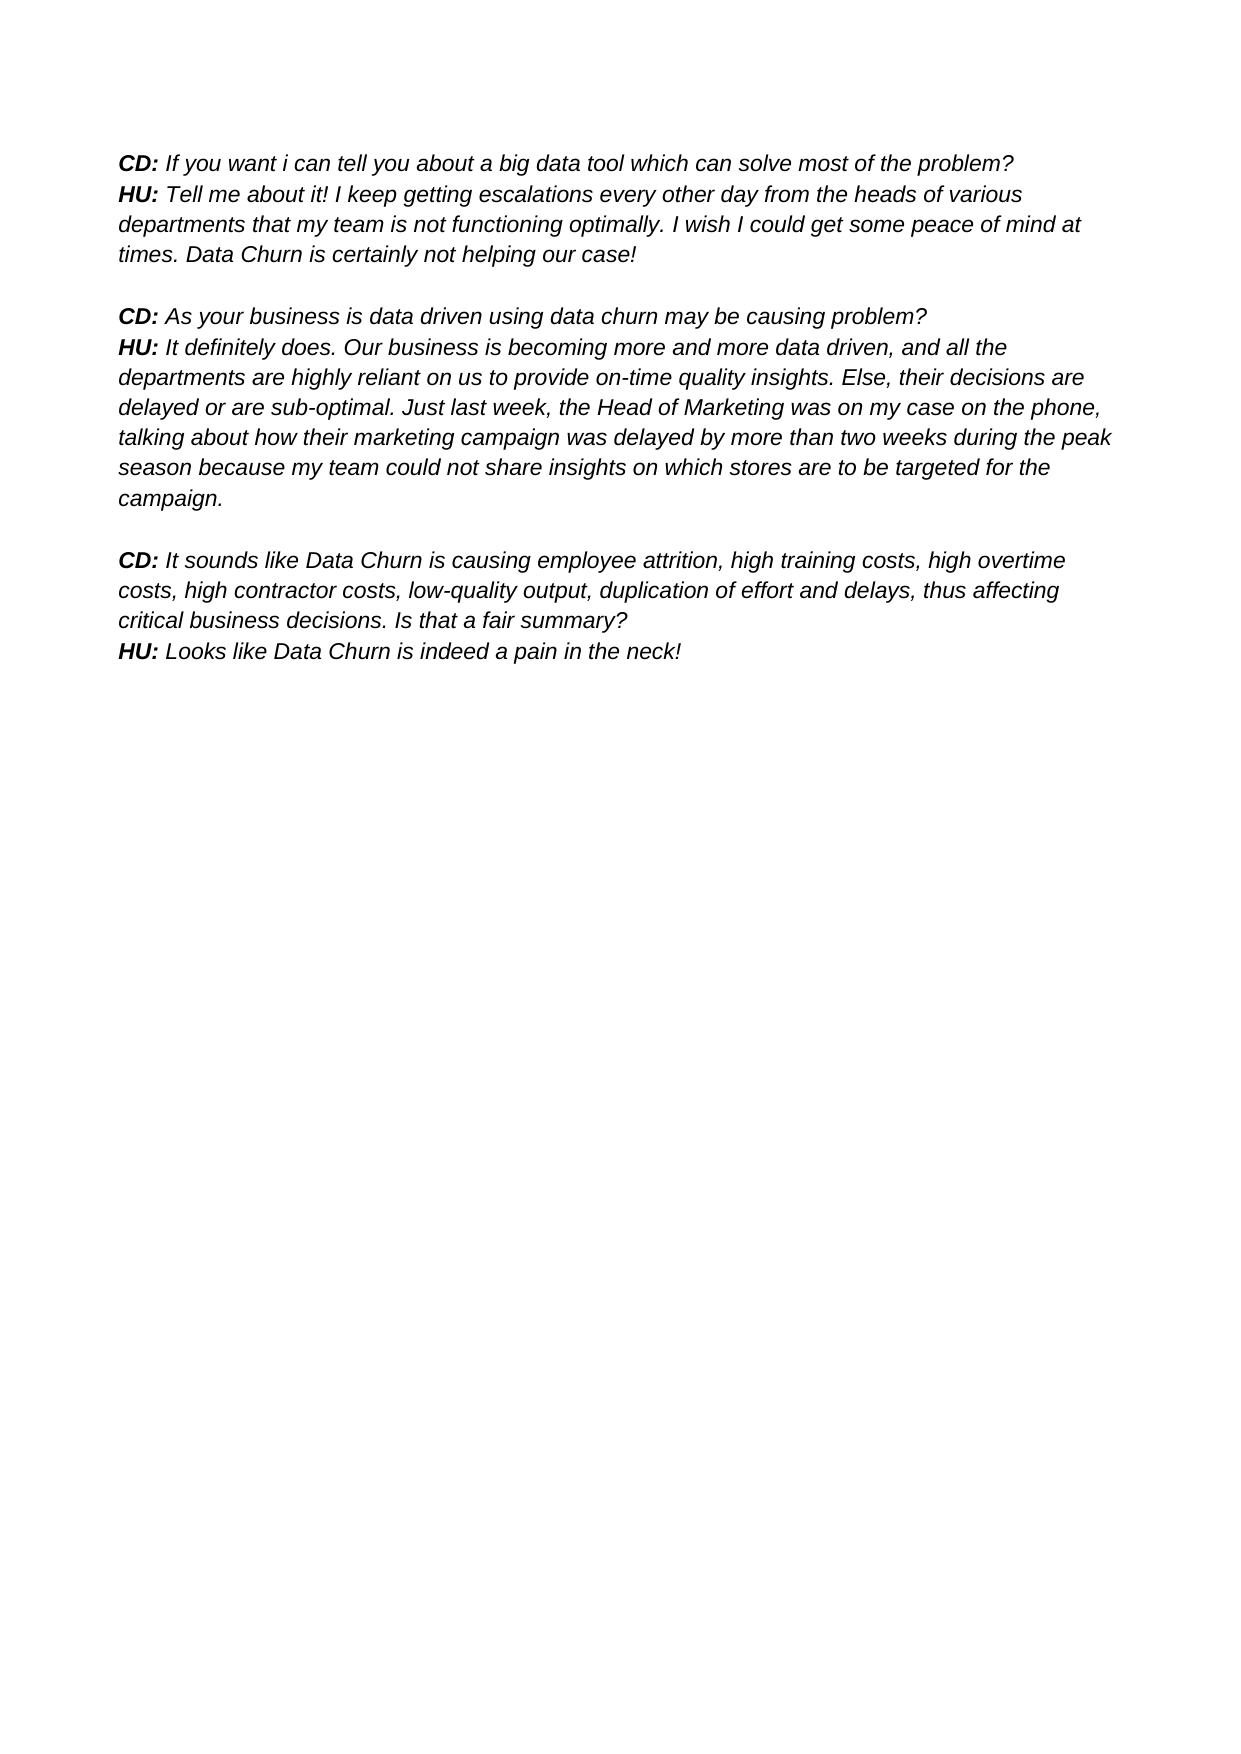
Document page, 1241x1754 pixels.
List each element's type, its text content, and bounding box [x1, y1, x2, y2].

text HU: Looks like Data Churn is indeed a pain in the neck! [118, 638, 1122, 664]
text CD: As your business is data driven using data churn may be causing problem? [118, 303, 1122, 330]
text HU: It definitely does. Our business is becoming more and more data driven, and all the departments are highly reliant on us to provide on-time quality insights. Else, their decisions are delayed or are sub-optimal. Just last week, the Head of Marketing was on my case on the phone, talking about how their marketing campaign was delayed by more than two weeks during the peak season because my team could not share insights on which stores are to be targeted for the campaign. [118, 333, 1122, 511]
text CD: It sounds like Data Churn is causing employee attrition, high training costs, high overtime costs, high contractor costs, low-quality output, duplication of effort and delays, thus affecting critical business decisions. Is that a fair summary? [118, 547, 1122, 634]
text HU: Tell me about it! I keep getting escalations every other day from the heads of various departments that my team is not functioning optimally. I wish I could get some peace of mind at times. Data Churn is certainly not helping our case! [118, 181, 1122, 267]
text CD: If you want i can tell you about a big data tool which can solve most of the problem? [118, 150, 1122, 177]
